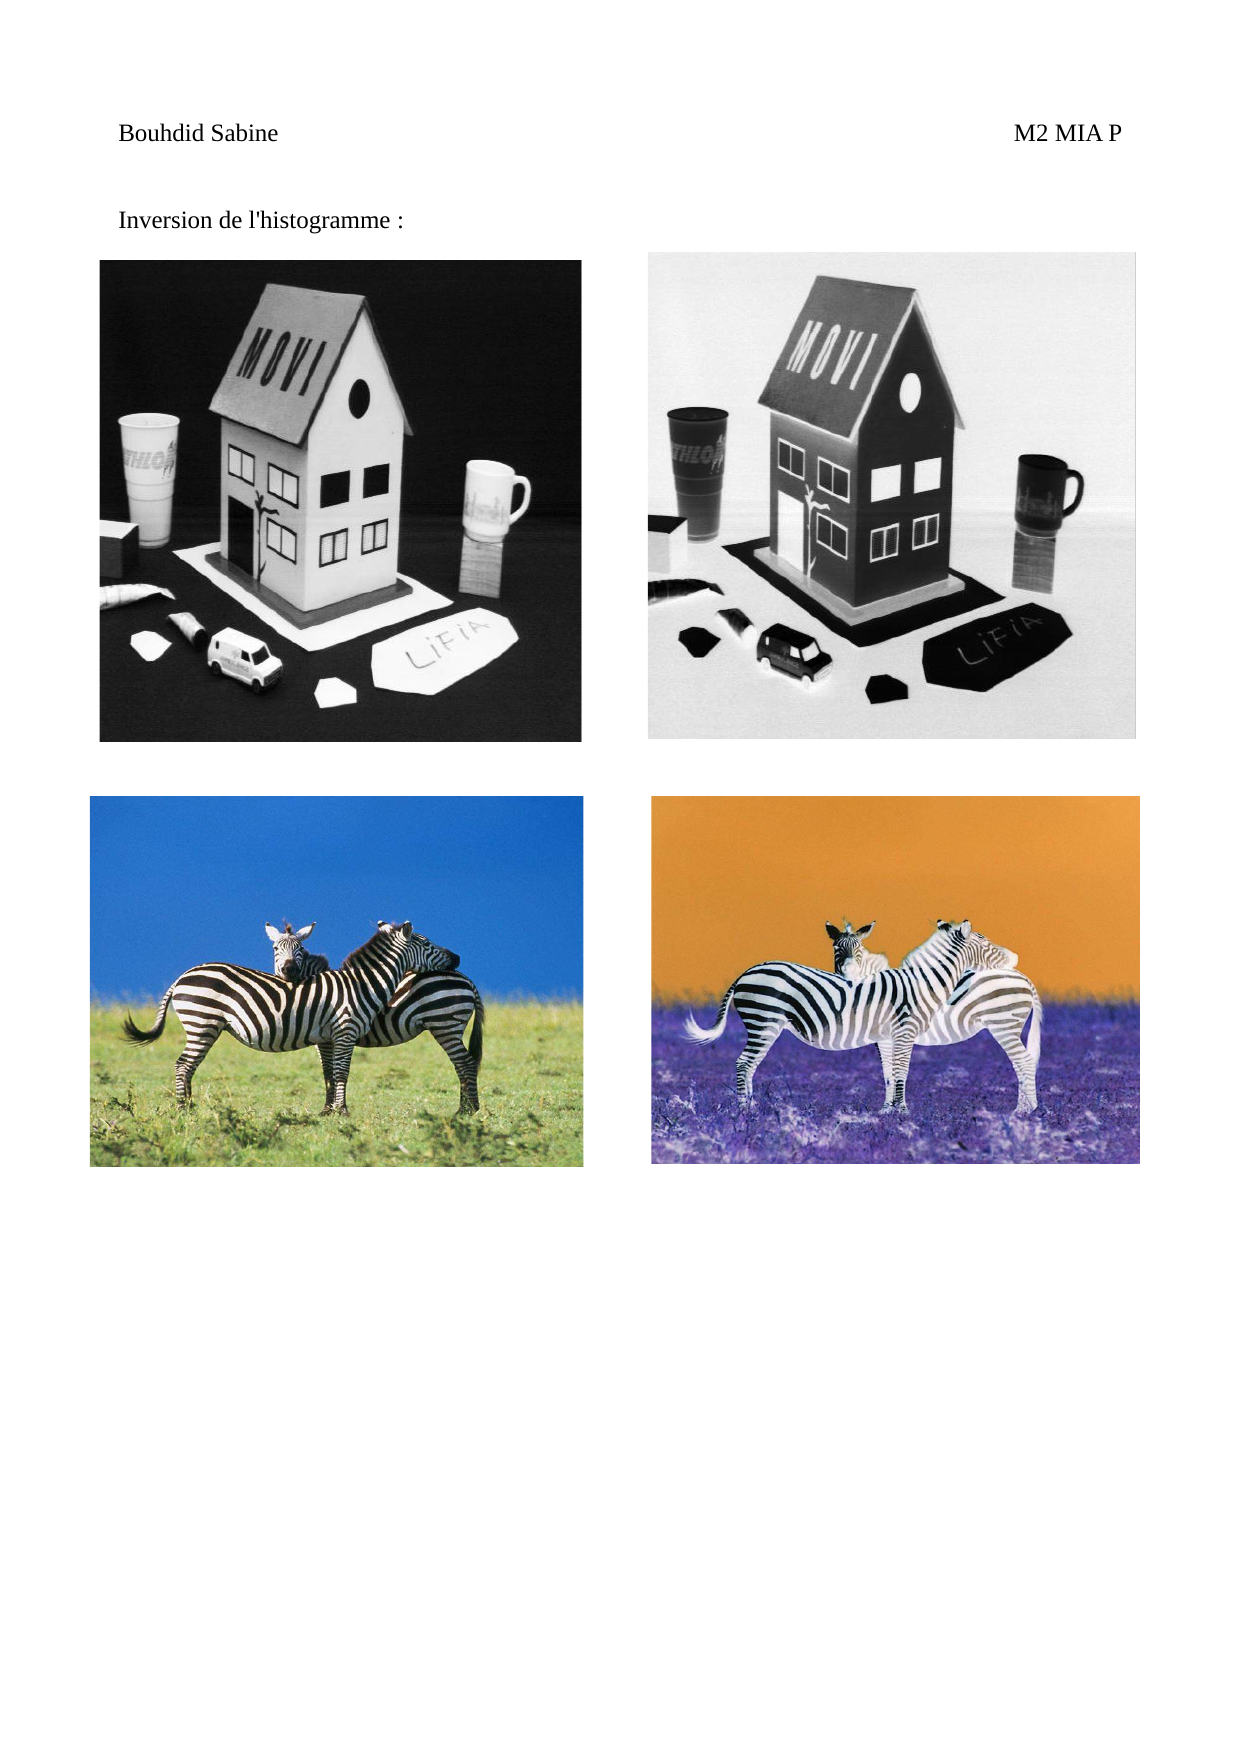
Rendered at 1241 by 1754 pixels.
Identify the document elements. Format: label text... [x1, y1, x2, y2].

picture [89, 796, 584, 1167]
picture [647, 252, 1136, 739]
picture [99, 260, 582, 742]
text Inversion de l'histogramme : [118, 205, 1122, 234]
picture [651, 796, 1140, 1164]
